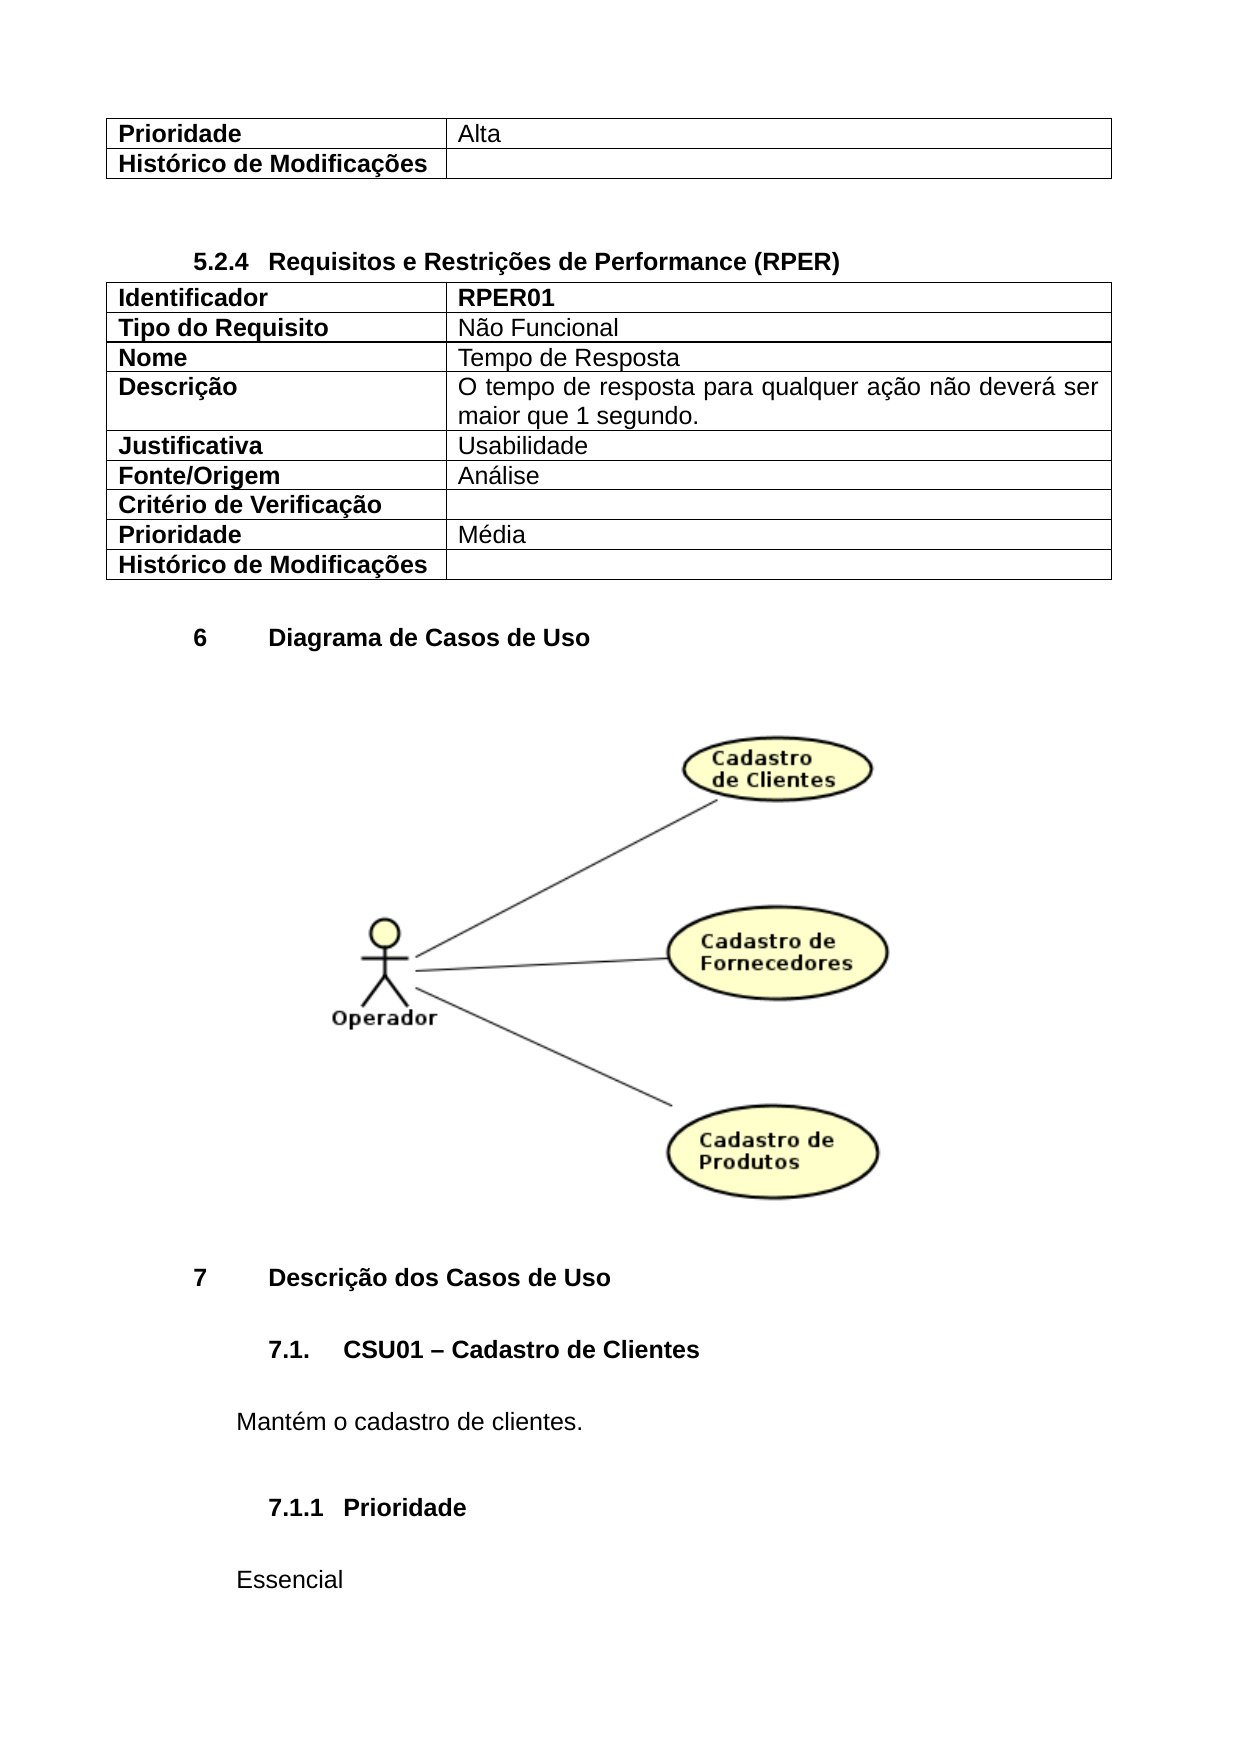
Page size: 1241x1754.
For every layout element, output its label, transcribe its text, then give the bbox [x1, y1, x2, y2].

table_header Identificador [107, 283, 446, 312]
table_cell Critério de Verificação [107, 490, 446, 519]
picture [325, 698, 915, 1235]
table_cell Análise [447, 461, 1111, 489]
table_cell [447, 149, 1111, 178]
table_cell Alta [447, 119, 1111, 148]
text Essencial [118, 1565, 1122, 1594]
subtitle 6 Diagrama de Casos de Uso [118, 623, 1122, 652]
subtitle 7 Descrição dos Casos de Uso [118, 1263, 1122, 1292]
subtitle 5.2.4 Requisitos e Restrições de Performance (RPER) [118, 247, 1122, 276]
table_cell Tipo do Requisito [107, 313, 446, 341]
table_cell [447, 490, 1111, 519]
table_cell [447, 550, 1111, 579]
subtitle 7.1. CSU01 – Cadastro de Clientes [193, 1335, 1122, 1364]
table_cell O tempo de resposta para qualquer ação não deverá ser maior que 1 segundo. [447, 372, 1111, 430]
table_cell Prioridade [107, 119, 446, 148]
table_cell Não Funcional [447, 313, 1111, 341]
table_cell Justificativa [107, 431, 446, 459]
table_cell Descrição [107, 372, 446, 430]
table_cell Fonte/Origem [107, 461, 446, 489]
table_cell Prioridade [107, 520, 446, 549]
table_cell Média [447, 520, 1111, 549]
table_header RPER01 [447, 283, 1111, 312]
subtitle 7.1.1 Prioridade [209, 1493, 1122, 1522]
table_cell Usabilidade [447, 431, 1111, 459]
table_cell Tempo de Resposta [447, 343, 1111, 371]
table_cell Histórico de Modificações [107, 550, 446, 579]
table_cell Histórico de Modificações [107, 149, 446, 178]
table_cell Nome [107, 343, 446, 371]
text Mantém o cadastro de clientes. [118, 1407, 1122, 1436]
